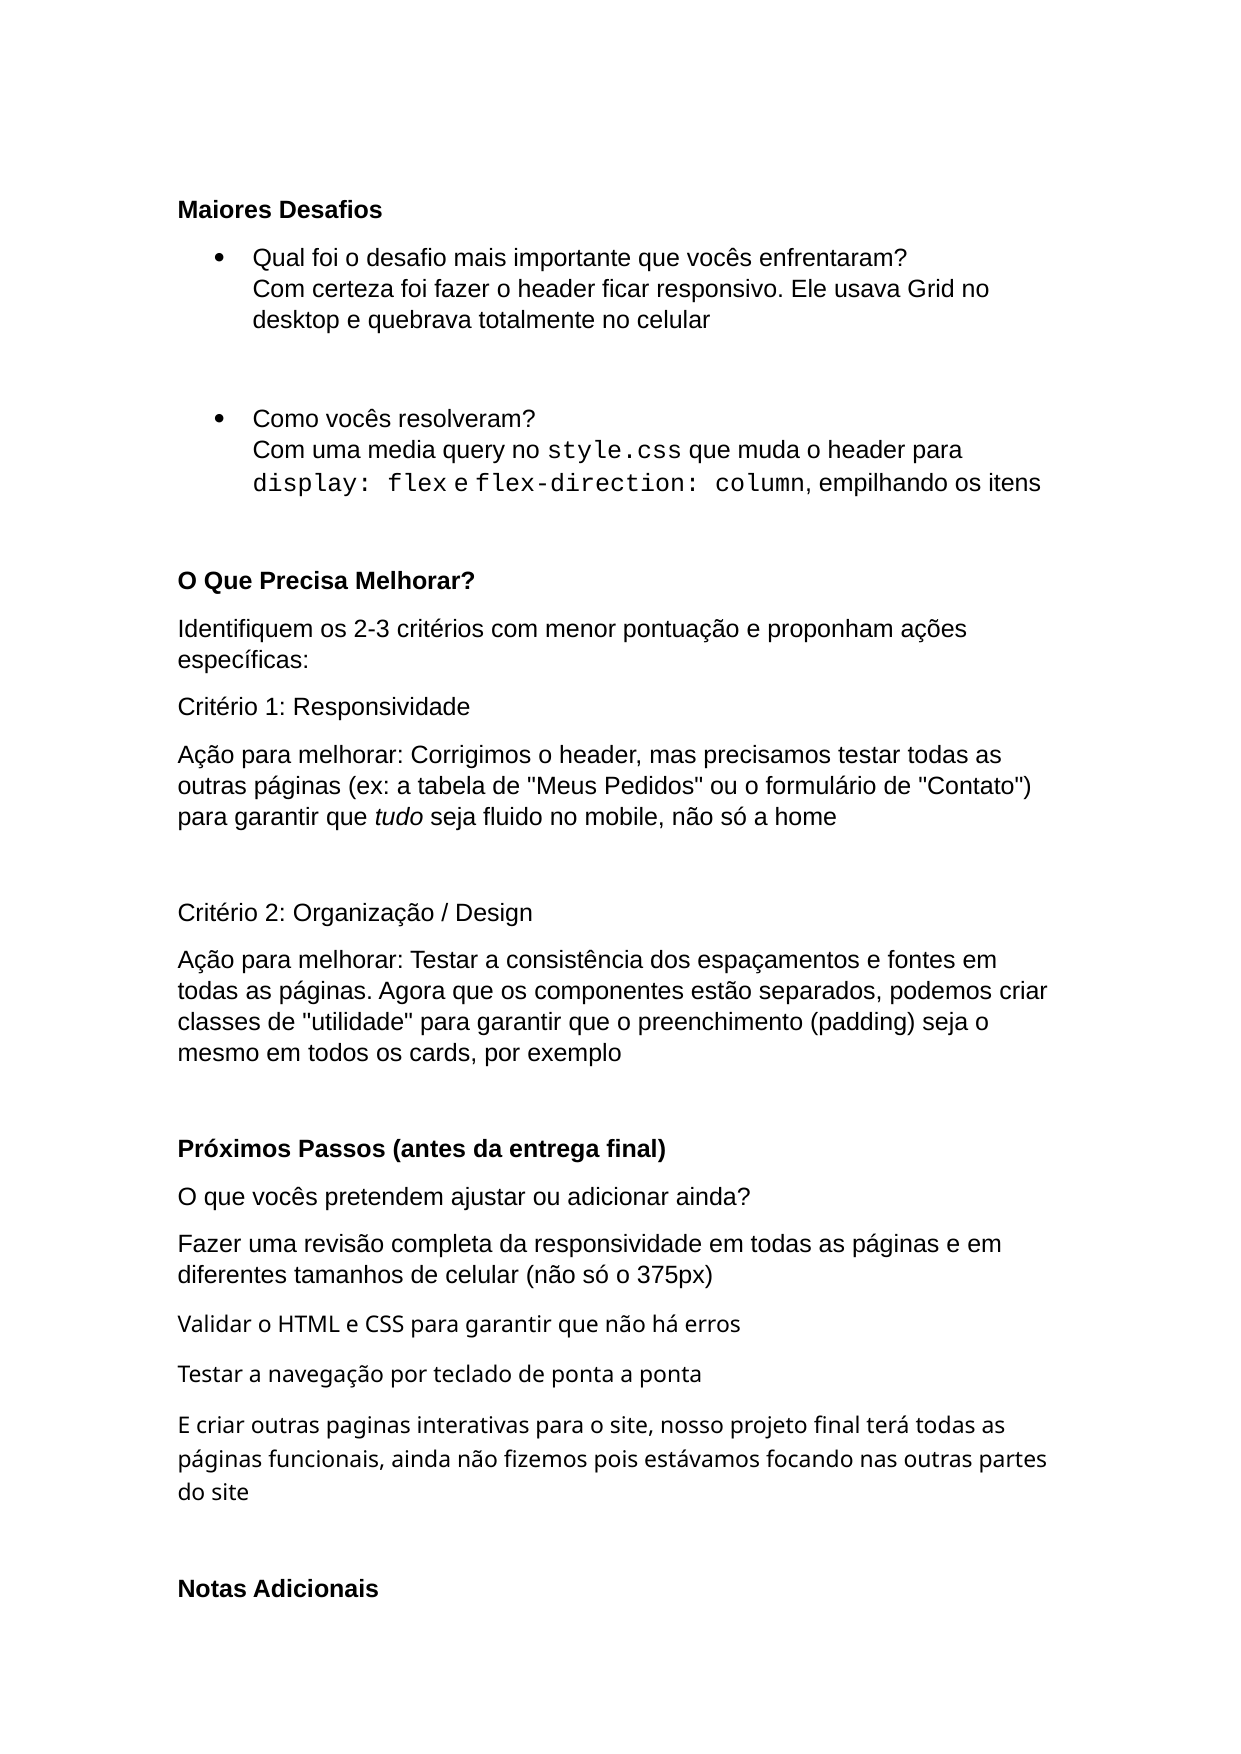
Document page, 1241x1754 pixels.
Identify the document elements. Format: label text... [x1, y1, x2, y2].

text Fazer uma revisão completa da responsividade em todas as páginas e em diferentes tamanhos de celular (não só o 375px) [177, 1229, 1063, 1289]
text Notas Adicionais [177, 1574, 1063, 1603]
list Como vocês resolveram? [215, 404, 1063, 433]
text O Que Precisa Melhorar? [177, 566, 1063, 594]
text Identifiquem os 2-3 critérios com menor pontuação e proponham ações específicas: [177, 613, 1063, 673]
text E criar outras paginas interativas para o site, nosso projeto final terá todas as páginas funcionais, ainda não fizemos pois estávamos focando nas outras partes do site [177, 1409, 1063, 1507]
text Validar o HTML e CSS para garantir que não há erros [177, 1308, 1063, 1339]
text Ação para melhorar: Testar a consistência dos espaçamentos e fontes em todas as páginas. Agora que os componentes estão separados, podemos criar classes de "utilidade" para garantir que o preenchimento (padding) seja o mesmo em todos os cards, por exemplo [177, 945, 1063, 1067]
text O que vocês pretendem ajustar ou adicionar ainda? [177, 1181, 1063, 1210]
text Próximos Passos (antes da entrega final) [177, 1134, 1063, 1162]
text Maiores Desafios [177, 195, 1063, 224]
text Ação para melhorar: Corrigimos o header, mas precisamos testar todas as outras páginas (ex: a tabela de "Meus Pedidos" ou o formulário de "Contato") para garantir que tudo seja fluido no mobile, não só a home [177, 740, 1063, 831]
list Com uma media query no style.css que muda o header para display: flex e flex-direction: column, empilhando os itens [252, 435, 1063, 499]
list Qual foi o desafio mais importante que vocês enfrentaram? [215, 243, 1063, 272]
text Critério 2: Organização / Design [177, 897, 1063, 926]
text Testar a navegação por teclado de ponta a ponta [177, 1358, 1063, 1389]
list Com certeza foi fazer o header ficar responsivo. Ele usava Grid no desktop e quebrava totalmente no celular [252, 274, 1063, 334]
text Critério 1: Responsividade [177, 692, 1063, 721]
